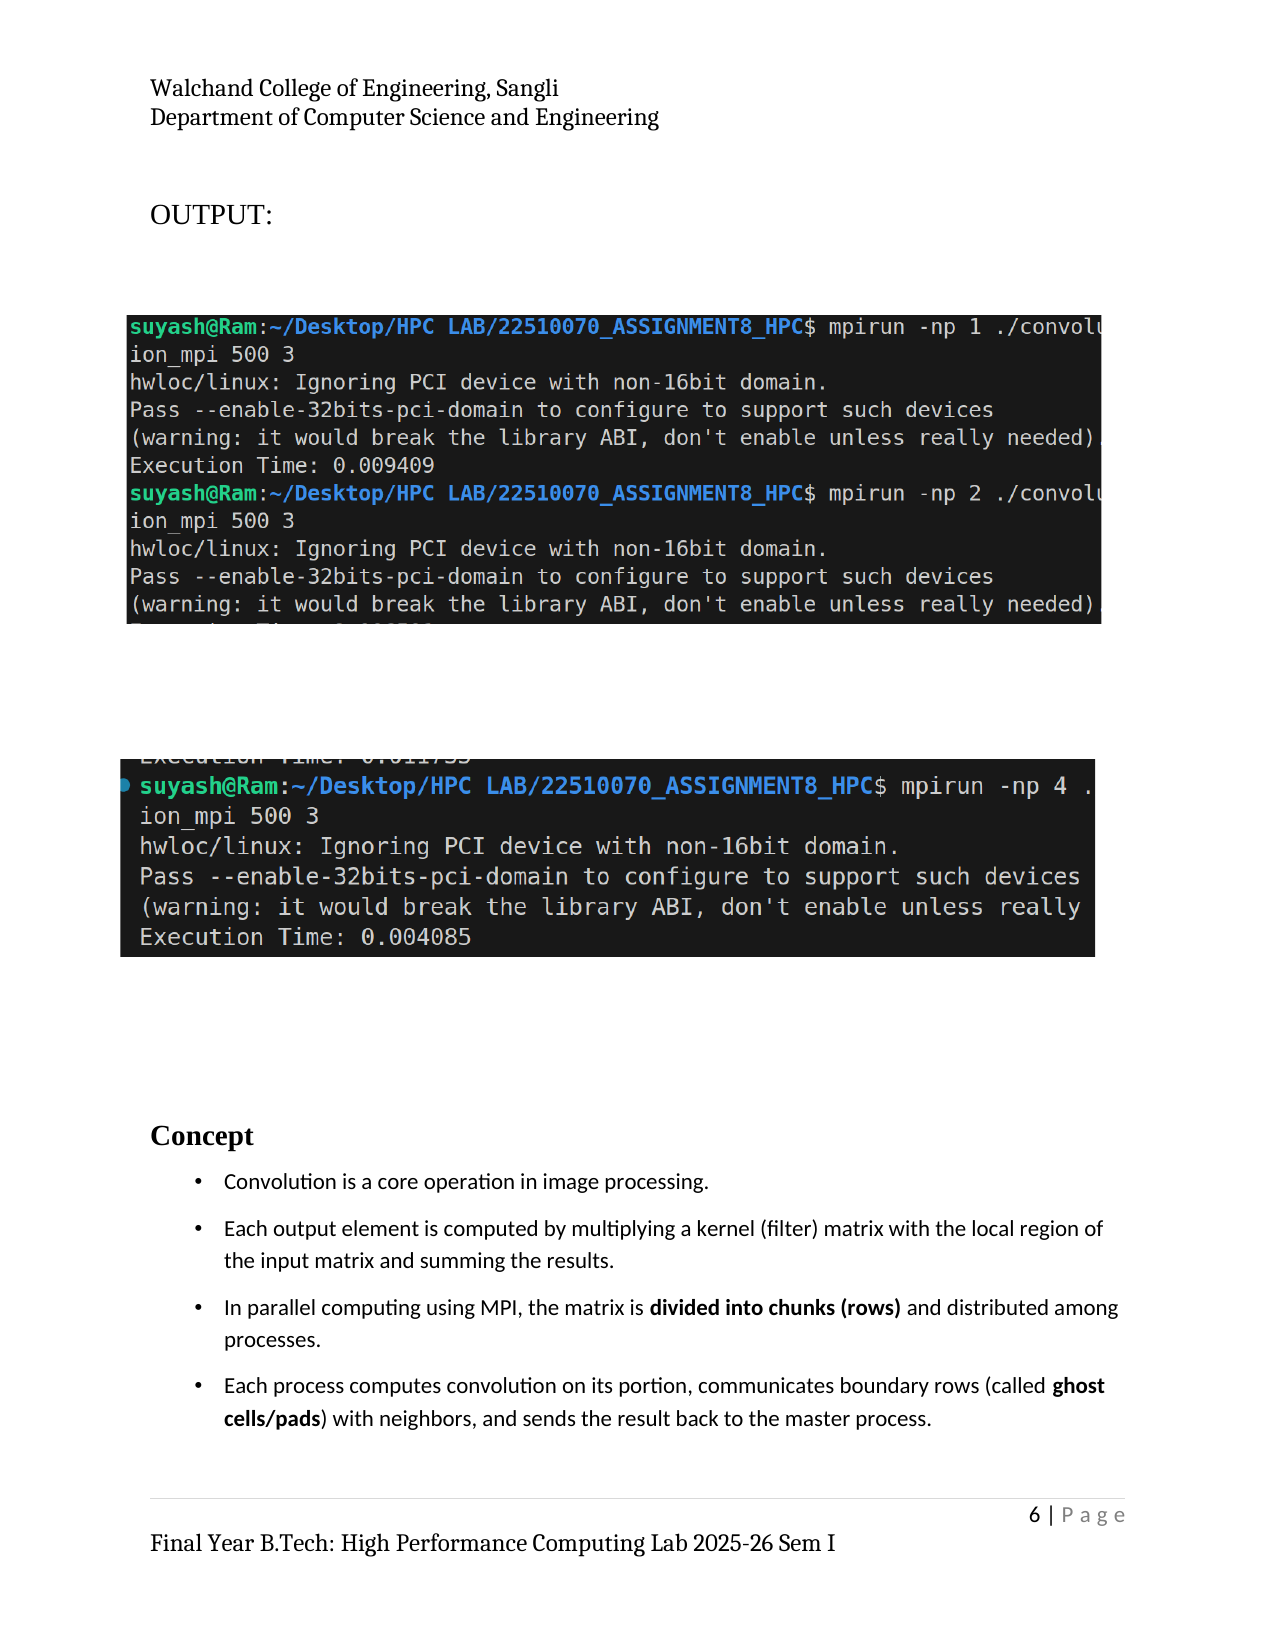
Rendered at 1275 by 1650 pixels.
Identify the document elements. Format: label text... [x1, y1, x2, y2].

text OUTPUT: [150, 197, 1125, 230]
picture [120, 759, 1096, 957]
list Convolution is a core operation in image processing. [194, 1167, 1125, 1195]
list In parallel computing using MPI, the matrix is divided into chunks (rows) and distributed among processes. [194, 1293, 1125, 1353]
list Each output element is computed by multiplying a kernel (filter) matrix with the local region of the input matrix and summing the results. [194, 1214, 1125, 1274]
subtitle Concept [150, 1118, 1125, 1152]
list Each process computes convolution on its portion, communicates boundary rows (called ghost cells/pads) with neighbors, and sends the result back to the master process. [194, 1372, 1125, 1432]
picture [126, 315, 1102, 624]
